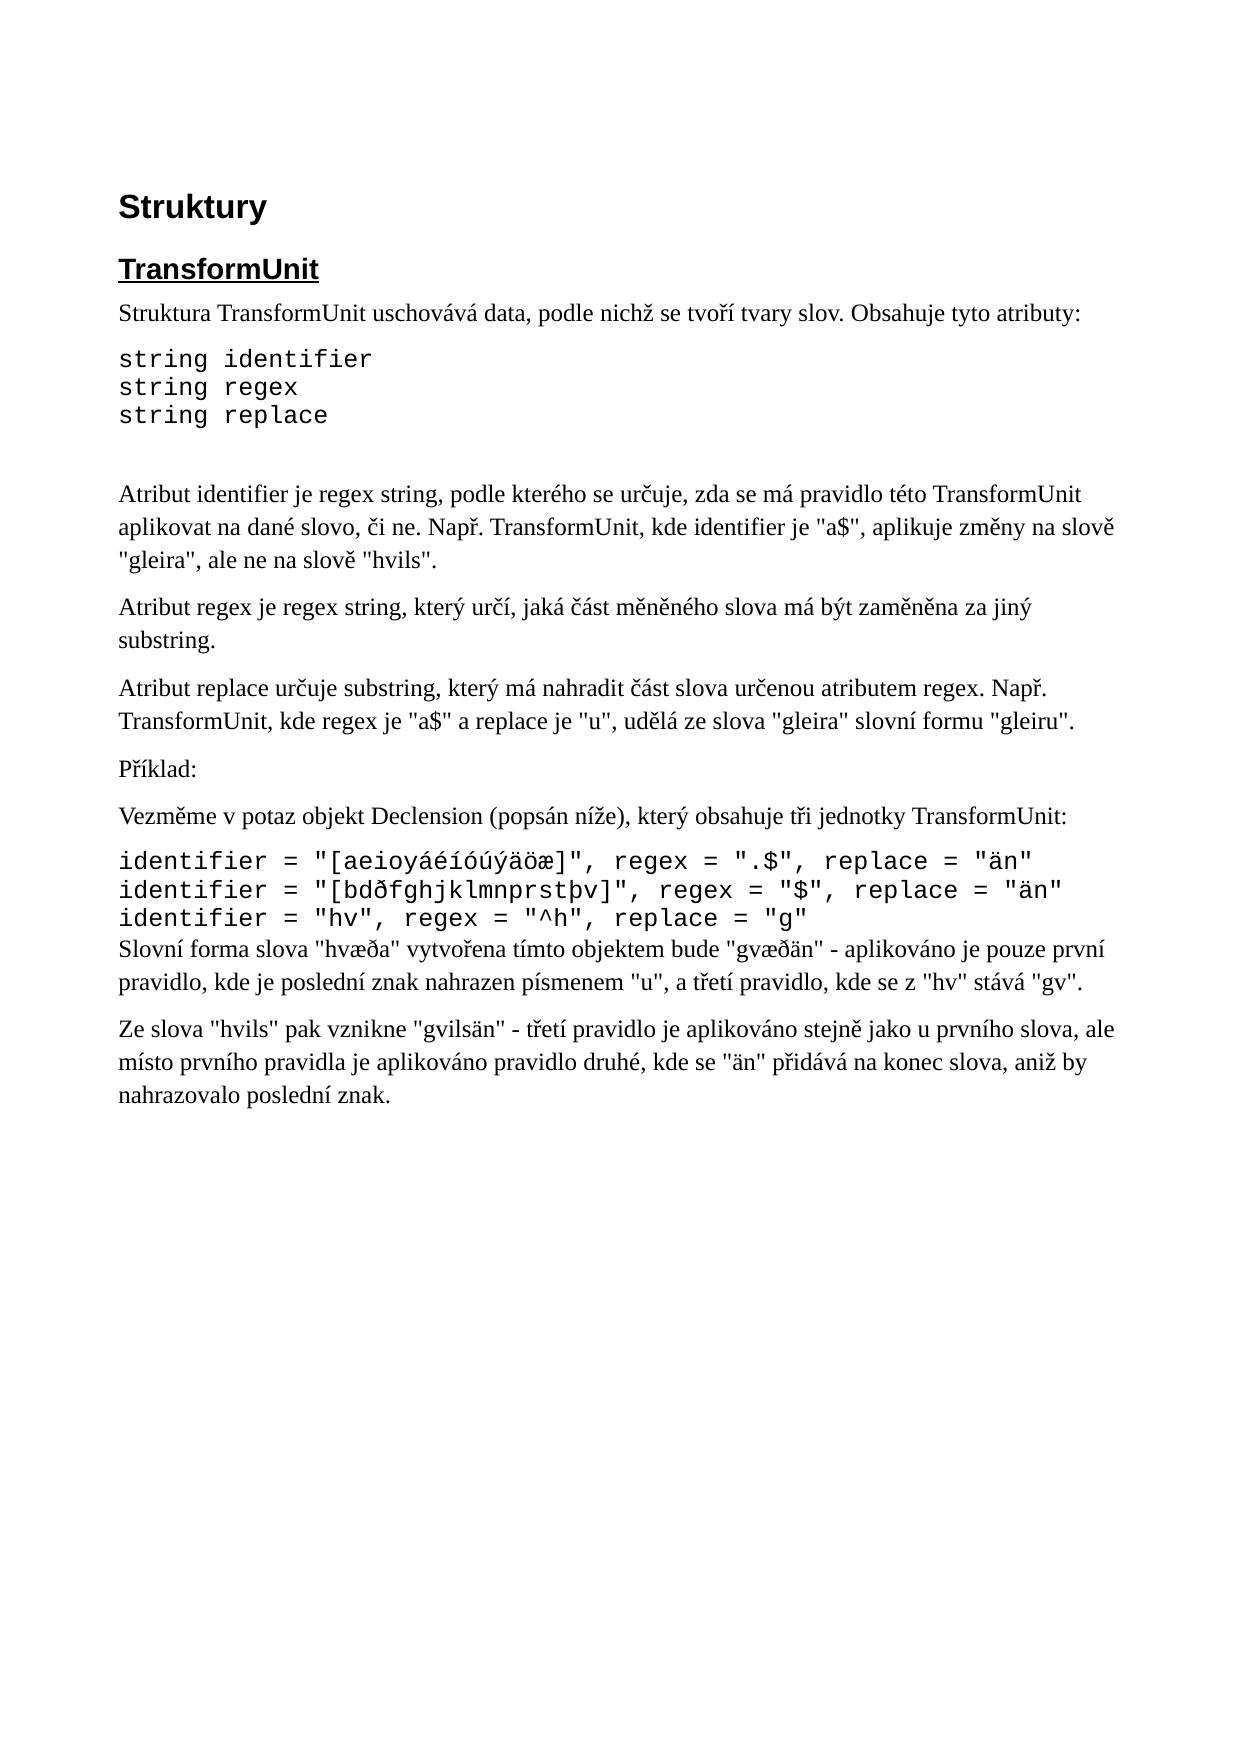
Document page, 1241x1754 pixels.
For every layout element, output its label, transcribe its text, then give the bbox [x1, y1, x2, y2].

text Vezměme v potaz objekt Declension (popsán níže), který obsahuje tři jednotky TransformUnit: [118, 801, 1122, 830]
text Atribut replace určuje substring, který má nahradit část slova určenou atributem regex. Např. TransformUnit, kde regex je "a$" a replace je "u", udělá ze slova "gleira" slovní formu "gleiru". [118, 673, 1122, 735]
text Atribut regex je regex string, který určí, jaká část měněného slova má být zaměněna za jiný substring. [118, 592, 1122, 654]
text Ze slova "hvils" pak vznikne "gvilsän" - třetí pravidlo je aplikováno stejně jako u prvního slova, ale místo prvního pravidla je aplikováno pravidlo druhé, kde se "än" přidává na konec slova, aniž by nahrazovalo poslední znak. [118, 1014, 1122, 1109]
text Atribut identifier je regex string, podle kterého se určuje, zda se má pravidlo této TransformUnit aplikovat na dané slovo, či ne. Např. TransformUnit, kde identifier je "a$", aplikuje změny na slově "gleira", ale ne na slově "hvils". [118, 479, 1122, 573]
text string regex [118, 374, 1122, 403]
text identifier = "[aeioyáéíóúýäöæ]", regex = ".$", replace = "än" [118, 849, 1122, 877]
text string replace [118, 403, 1122, 431]
text identifier = "[bdðfghjklmnprstþv]", regex = "$", replace = "än" [118, 877, 1122, 906]
text identifier = "hv", regex = "^h", replace = "g" [118, 906, 1122, 934]
subtitle TransformUnit [118, 252, 1122, 286]
text Struktura TransformUnit uschovává data, podle nichž se tvoří tvary slov. Obsahuje tyto atributy: [118, 298, 1122, 327]
text Slovní forma slova "hvæða" vytvořena tímto objektem bude "gvæðän" - aplikováno je pouze první pravidlo, kde je poslední znak nahrazen písmenem "u", a třetí pravidlo, kde se z "hv" stává "gv". [118, 934, 1122, 996]
subtitle Struktury [118, 187, 1122, 225]
text string identifier [118, 346, 1122, 374]
text Příklad: [118, 754, 1122, 782]
